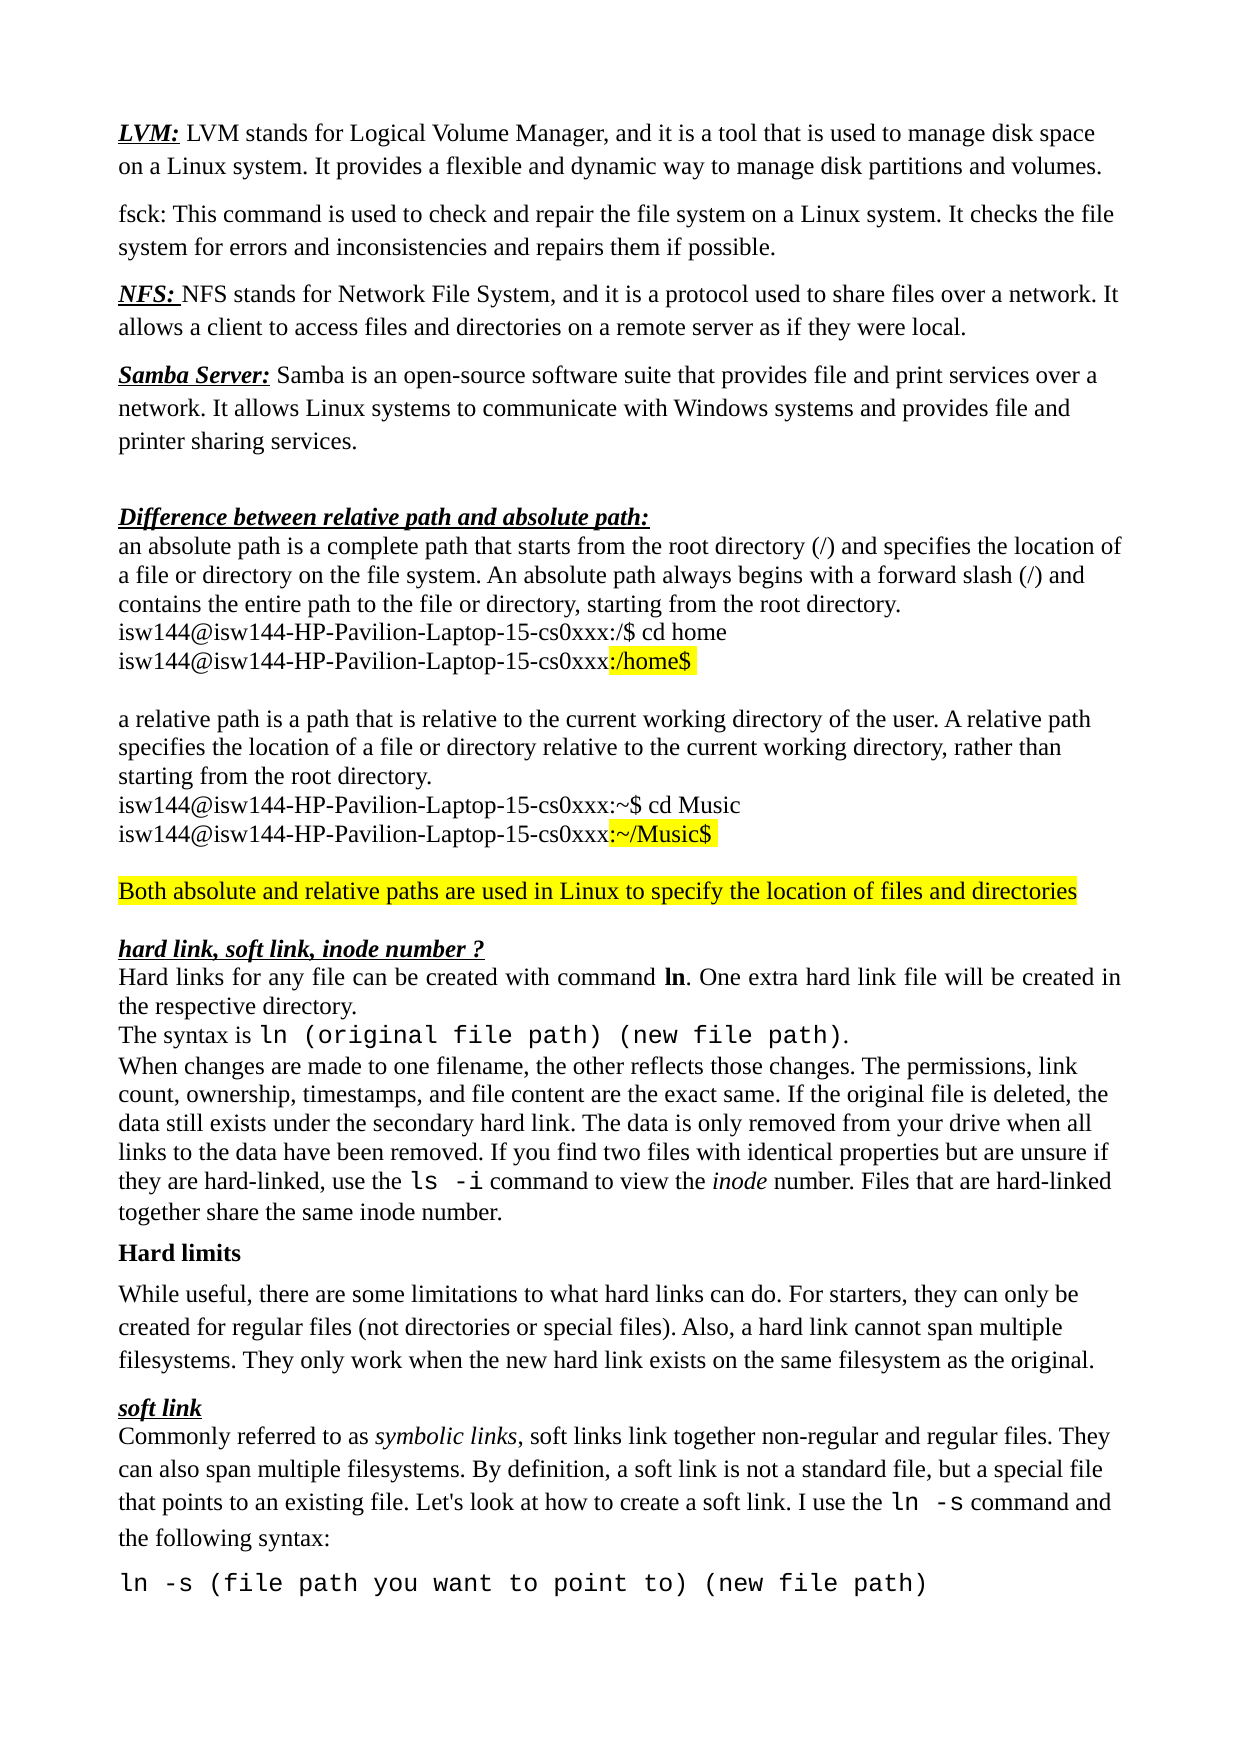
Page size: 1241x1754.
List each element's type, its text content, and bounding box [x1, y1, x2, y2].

text LVM: LVM stands for Logical Volume Manager, and it is a tool that is used to manage disk space on a Linux system. It provides a flexible and dynamic way to manage disk partitions and volumes. [118, 118, 1122, 180]
text isw144@isw144-HP-Pavilion-Laptop-15-cs0xxx:~/Music$ [118, 819, 1122, 847]
text NFS: NFS stands for Network File System, and it is a protocol used to share files over a network. It allows a client to access files and directories on a remote server as if they were local. [118, 279, 1122, 341]
subtitle Hard limits [118, 1238, 1122, 1267]
text Samba Server: Samba is an open-source software suite that provides file and print services over a network. It allows Linux systems to communicate with Windows systems and provides file and printer sharing services. [118, 360, 1122, 455]
text fsck: This command is used to check and repair the file system on a Linux system. It checks the file system for errors and inconsistencies and repairs them if possible. [118, 199, 1122, 261]
text an absolute path is a complete path that starts from the root directory (/) and specifies the location of a file or directory on the file system. An absolute path always begins with a forward slash (/) and contains the entire path to the file or directory, starting from the root directory. [118, 531, 1122, 617]
text When changes are made to one filename, the other reflects those changes. The permissions, link count, ownership, timestamps, and file content are the exact same. If the original file is deleted, the data still exists under the secondary hard link. The data is only removed from your drive when all links to the data have been removed. If you find two files with identical properties but are unsure if they are hard-linked, use the ls -i command to view the inode number. Files that are hard-linked together share the same inode number. [118, 1051, 1122, 1225]
text Hard links for any file can be created with command ln. One extra hard link file will be created in the respective directory. [118, 962, 1122, 1020]
text a relative path is a path that is relative to the current working directory of the user. A relative path specifies the location of a file or directory relative to the current working directory, rather than starting from the root directory. [118, 704, 1122, 790]
text soft link [118, 1393, 1122, 1421]
text ln -s (file path you want to point to) (new file path) [118, 1570, 1122, 1598]
text While useful, there are some limitations to what hard links can do. For starters, they can only be created for regular files (not directories or special files). Also, a hard link cannot span multiple filesystems. They only work when the new hard link exists on the same filesystem as the original. [118, 1279, 1122, 1374]
text Difference between relative path and absolute path: [118, 502, 1122, 531]
text isw144@isw144-HP-Pavilion-Laptop-15-cs0xxx:/$ cd home [118, 617, 1122, 646]
text isw144@isw144-HP-Pavilion-Laptop-15-cs0xxx:~$ cd Music [118, 790, 1122, 819]
text hard link, soft link, inode number ? [118, 934, 1122, 962]
text Both absolute and relative paths are used in Linux to specify the location of files and directories [118, 876, 1122, 905]
text The syntax is ln (original file path) (new file path). [118, 1020, 1122, 1051]
text isw144@isw144-HP-Pavilion-Laptop-15-cs0xxx:/home$ [118, 646, 1122, 675]
text Commonly referred to as symbolic links, soft links link together non-regular and regular files. They can also span multiple filesystems. By definition, a soft link is not a standard file, but a special file that points to an existing file. Let's look at how to create a soft link. I use the ln -s command and the following syntax: [118, 1421, 1122, 1551]
